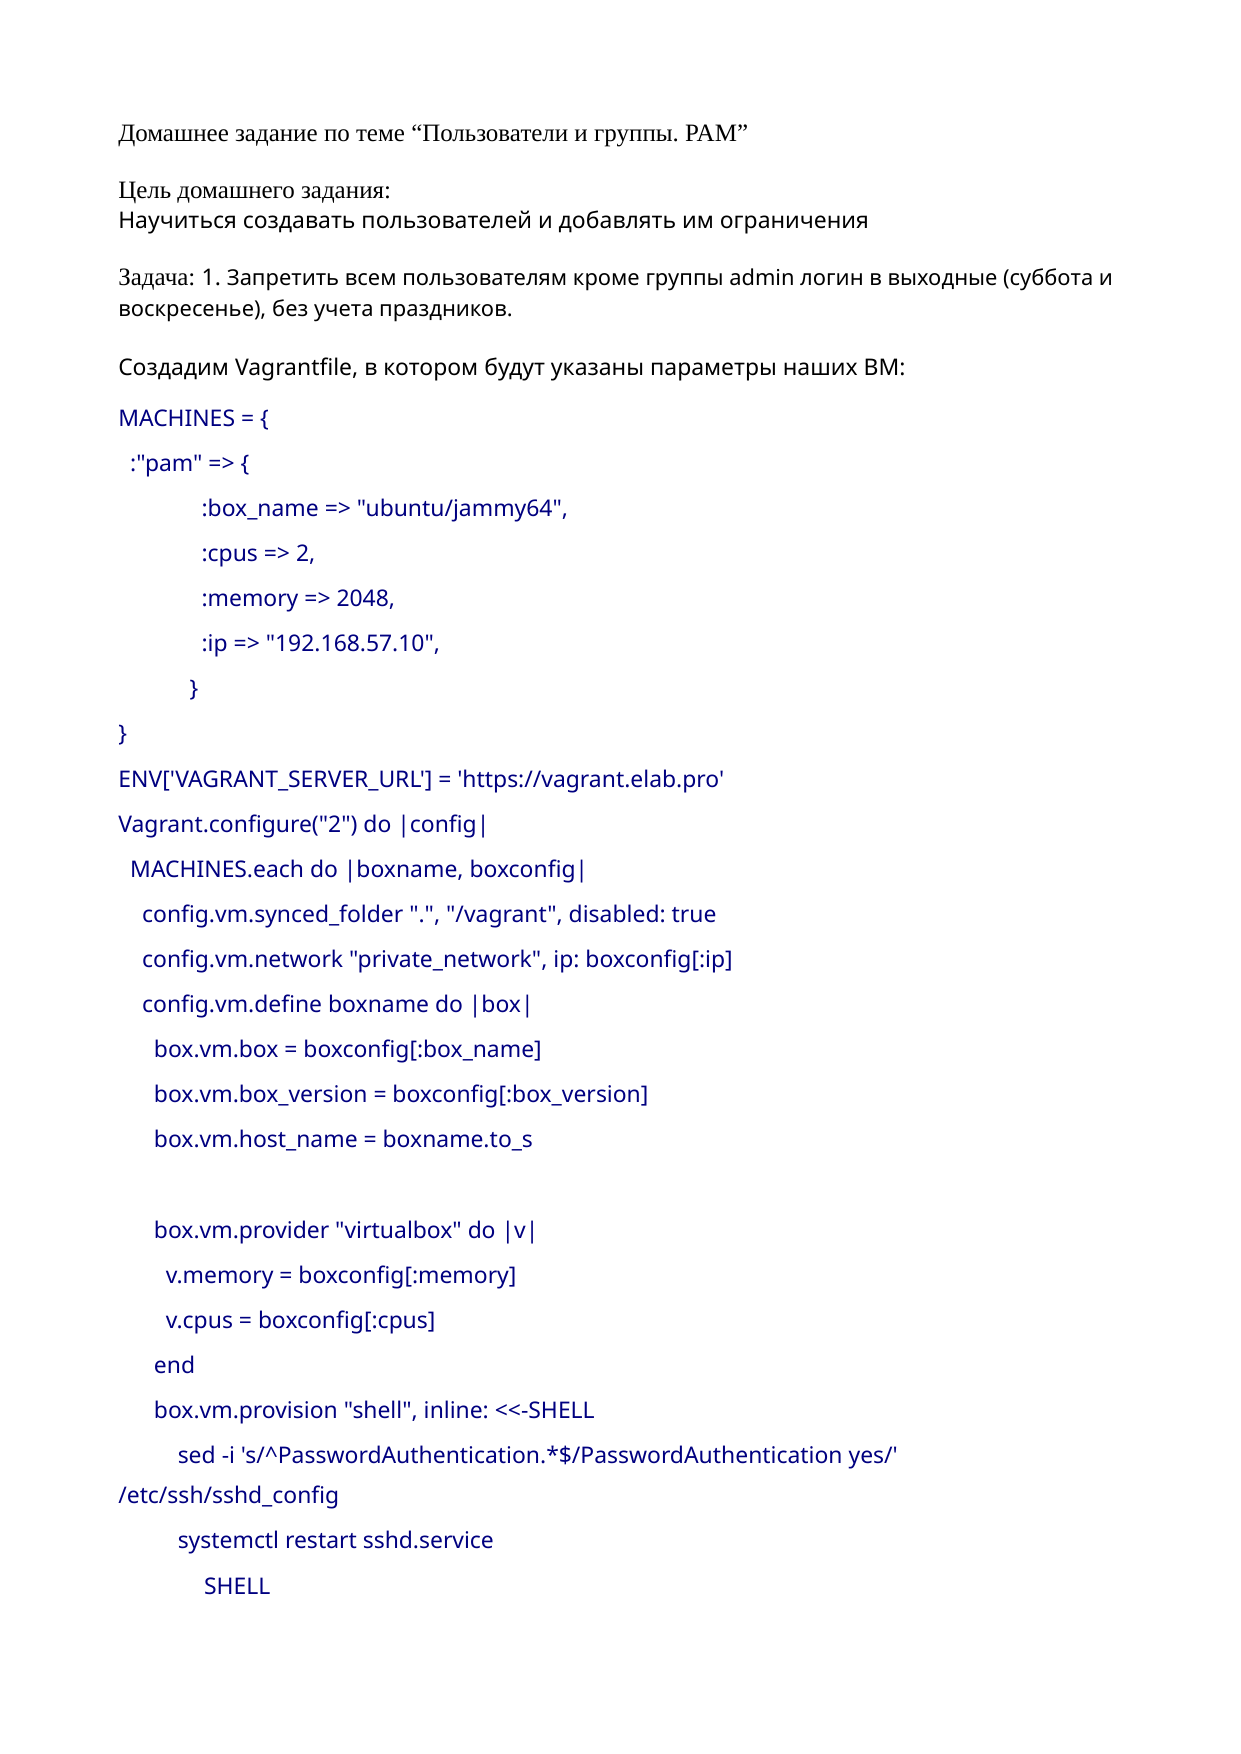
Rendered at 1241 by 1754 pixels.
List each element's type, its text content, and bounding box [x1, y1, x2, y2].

text Домашнее задание по теме “Пользователи и группы. PAM” [118, 118, 1122, 147]
text :cpus => 2, [118, 537, 1122, 568]
text config.vm.network "private_network", ip: boxconfig[:ip] [118, 943, 1122, 974]
text MACHINES = { [118, 402, 1122, 433]
text sed -i 's/^PasswordAuthentication.*$/PasswordAuthentication yes/' /etc/ssh/sshd_config [118, 1439, 1122, 1511]
text :memory => 2048, [118, 582, 1122, 613]
text Научиться создавать пользователей и добавлять им ограничения [118, 204, 1122, 236]
text config.vm.define boxname do |box| [118, 988, 1122, 1019]
text box.vm.provision "shell", inline: <<-SHELL [118, 1394, 1122, 1425]
text ENV['VAGRANT_SERVER_URL'] = 'https://vagrant.elab.pro' [118, 762, 1122, 794]
text :"pam" => { [118, 447, 1122, 478]
text :ip => "192.168.57.10", [118, 627, 1122, 658]
text Задача: 1. Запретить всем пользователям кроме группы admin логин в выходные (суббота и воскресенье), без учета праздников. [118, 261, 1122, 322]
text end [118, 1349, 1122, 1380]
text Vagrant.configure("2") do |config| [118, 808, 1122, 839]
text SHELL [118, 1569, 1122, 1601]
text box.vm.box_version = boxconfig[:box_version] [118, 1078, 1122, 1109]
text Создадим Vagrantfile, в котором будут указаны параметры наших ВМ: [118, 351, 1122, 382]
text Цель домашнего задания: [118, 176, 1122, 204]
text box.vm.host_name = boxname.to_s [118, 1123, 1122, 1154]
text box.vm.provider "virtualbox" do |v| [118, 1213, 1122, 1245]
text v.cpus = boxconfig[:cpus] [118, 1304, 1122, 1335]
text box.vm.box = boxconfig[:box_name] [118, 1033, 1122, 1064]
text :box_name => "ubuntu/jammy64", [118, 492, 1122, 523]
text } [118, 672, 1122, 703]
text systemctl restart sshd.service [118, 1524, 1122, 1556]
text v.memory = boxconfig[:memory] [118, 1259, 1122, 1290]
text MACHINES.each do |boxname, boxconfig| [118, 853, 1122, 884]
text config.vm.synced_folder ".", "/vagrant", disabled: true [118, 898, 1122, 929]
text } [118, 717, 1122, 749]
